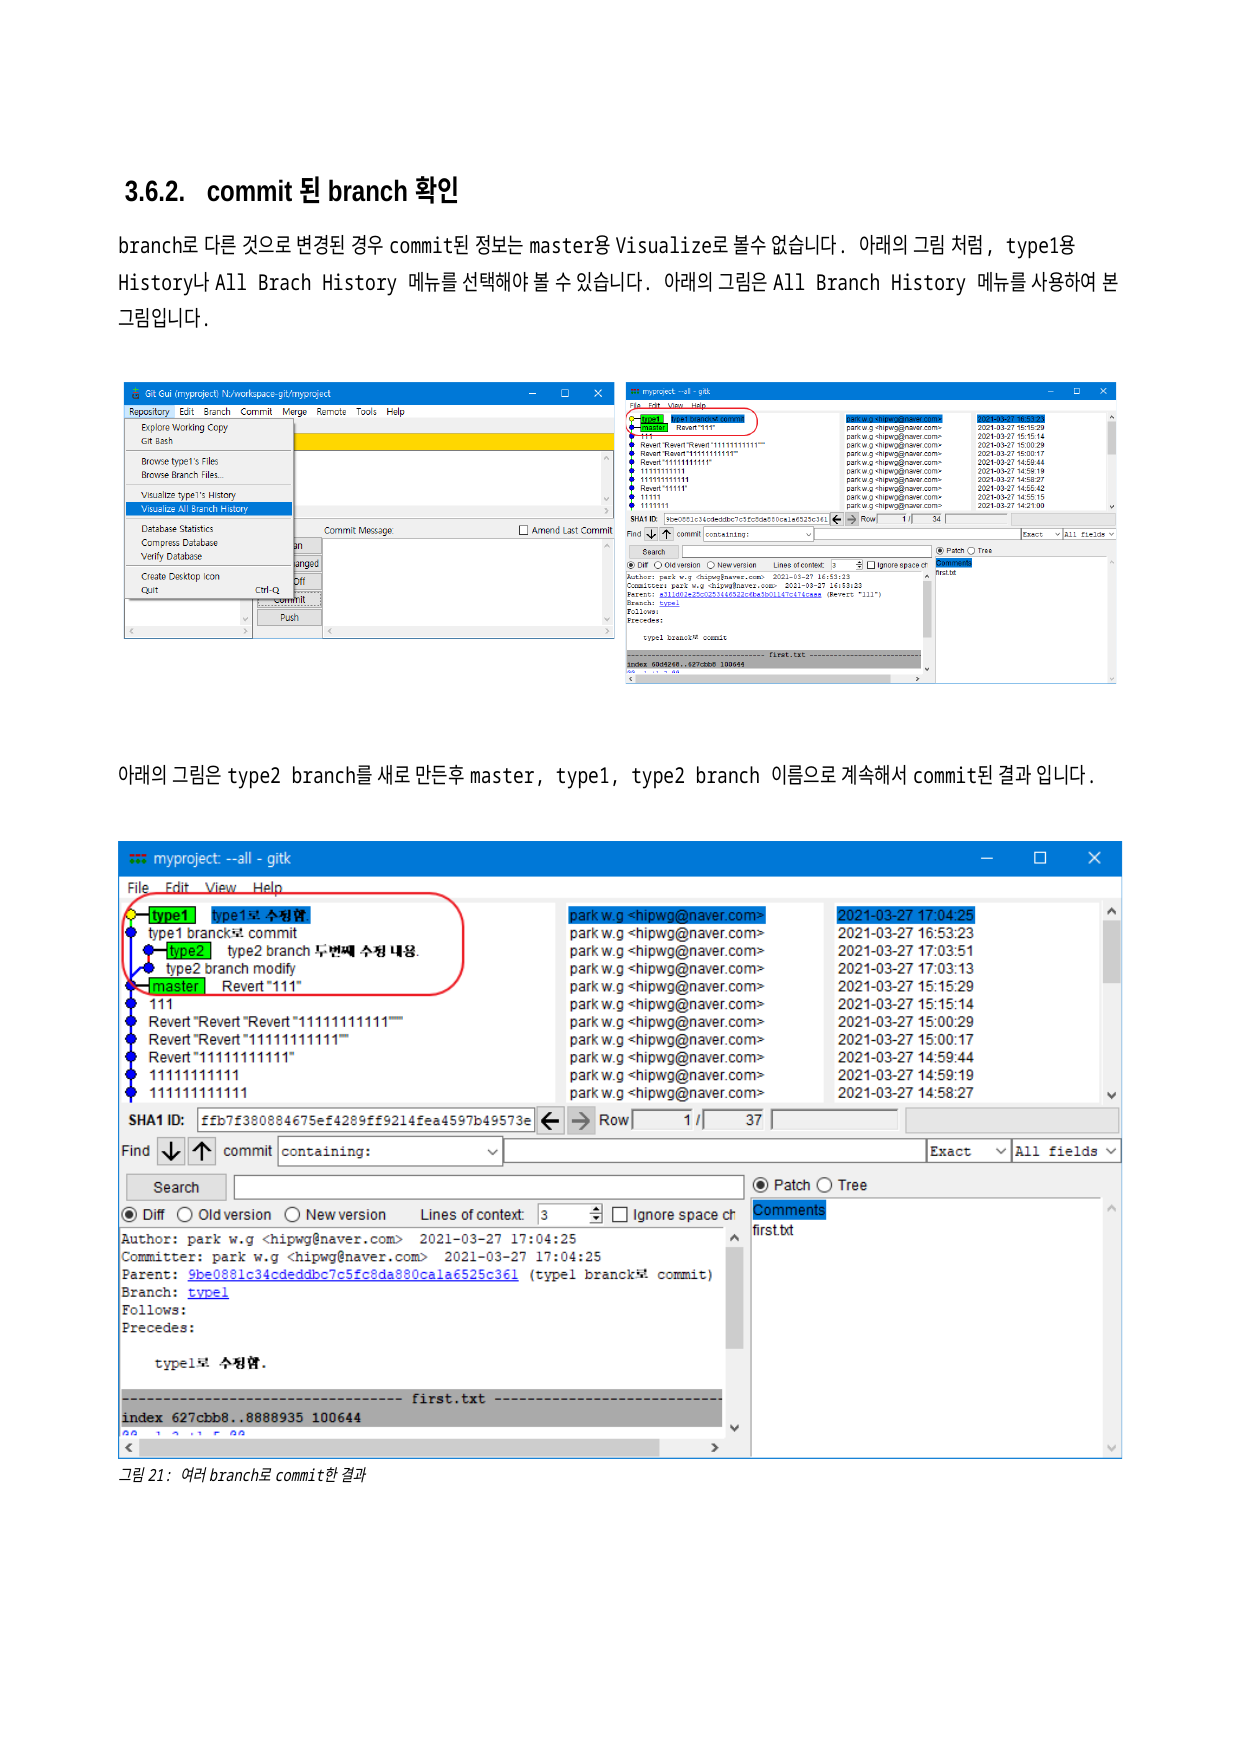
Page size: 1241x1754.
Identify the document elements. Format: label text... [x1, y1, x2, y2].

text branch로 다른 것으로 변경된 경우 commit된 정보는 master용 Visualize로 볼수 없습니다. 아래의 그림 처럼, type1용 History나 All Brach History 메뉴를 선택해야 볼 수 있습니다. 아래의 그림은 All Branch History 메뉴를 사용하여 본 그림입니다. [118, 228, 1122, 333]
text 아래의 그림은 type2 branch를 새로 만든후 master, type1, type2 branch 이름으로 계속해서 commit된 결과 입니다. [118, 758, 1122, 789]
table_header [620, 372, 1122, 724]
table_header [118, 372, 620, 724]
picture [118, 841, 1123, 1459]
picture [625, 382, 1117, 684]
text 그림 20: 여러 branch로 commit한 결과 [118, 1459, 1122, 1486]
subtitle commit 된 branch 확인 [118, 167, 1122, 209]
picture [123, 382, 615, 639]
